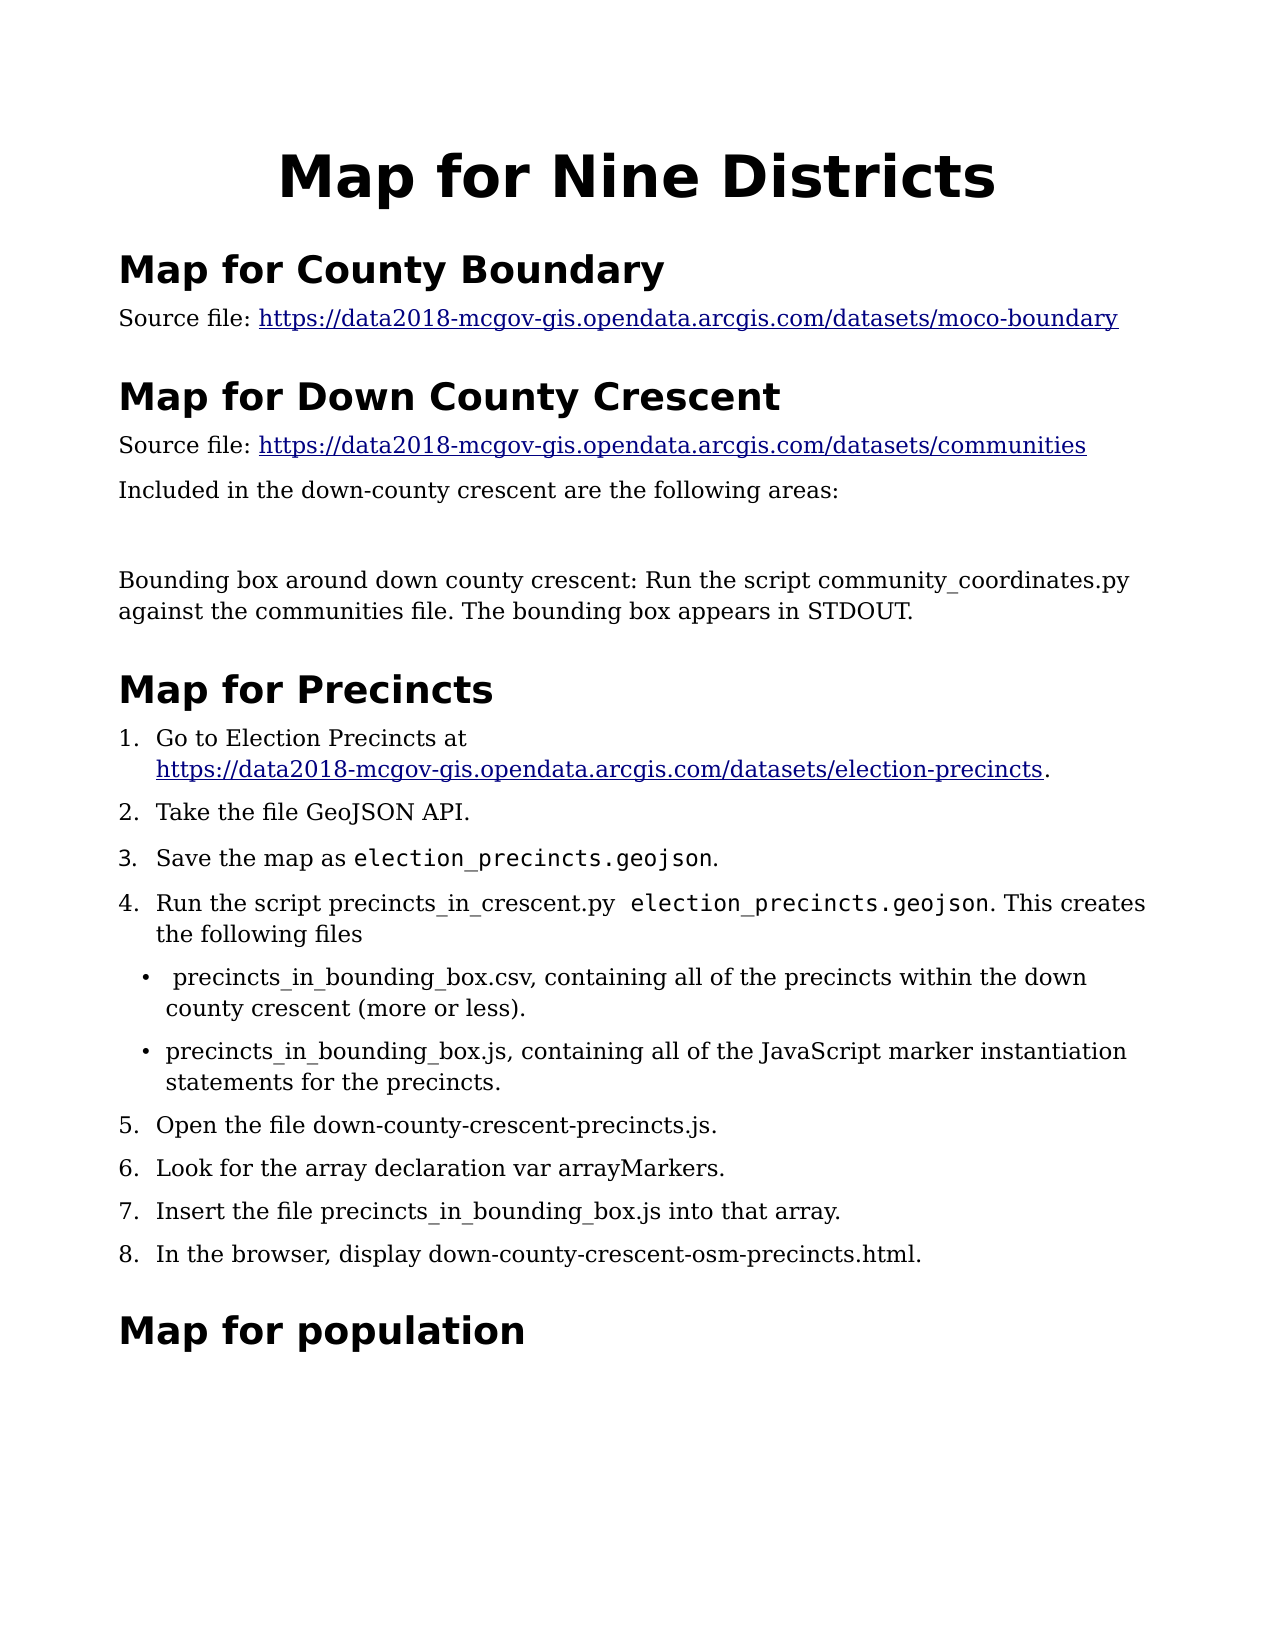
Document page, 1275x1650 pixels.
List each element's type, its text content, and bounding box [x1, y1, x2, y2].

subtitle Map for County Boundary [118, 248, 1157, 293]
list In the browser, display down-county-crescent-osm-precincts.html. [118, 1241, 1157, 1268]
text Source file: https://data2018-mcgov-gis.opendata.arcgis.com/datasets/communities [118, 432, 1157, 459]
subtitle Map for Precincts [118, 668, 1157, 713]
list Open the file down-county-crescent-precincts.js. [118, 1112, 1157, 1138]
text Bounding box around down county crescent: Run the script community_coordinates.py against the communities file. The bounding box appears in STDOUT. [118, 568, 1157, 625]
list Run the script precincts_in_crescent.py election_precincts.geojson. This creates the following files [118, 891, 1157, 948]
text Source file: https://data2018-mcgov-gis.opendata.arcgis.com/datasets/moco-boundary [118, 305, 1157, 332]
list Go to Election Precincts at https://data2018-mcgov-gis.opendata.arcgis.com/datasets/election-precincts. [118, 725, 1157, 782]
list Take the file GeoJSON API. [118, 799, 1157, 826]
list precincts_in_bounding_box.csv, containing all of the precincts within the down county crescent (more or less). [142, 964, 1157, 1022]
list precincts_in_bounding_box.js, containing all of the JavaScript marker instantiation statements for the precincts. [142, 1038, 1157, 1095]
text Included in the down-county crescent are the following areas: [118, 477, 1157, 504]
title Map for Nine Districts [118, 143, 1157, 211]
list Look for the array declaration var arrayMarkers. [118, 1155, 1157, 1182]
subtitle Map for population [118, 1309, 1157, 1353]
subtitle Map for Down County Crescent [118, 375, 1157, 419]
list Save the map as election_precincts.geojson. [118, 842, 1157, 873]
list Insert the file precincts_in_bounding_box.js into that array. [118, 1198, 1157, 1225]
